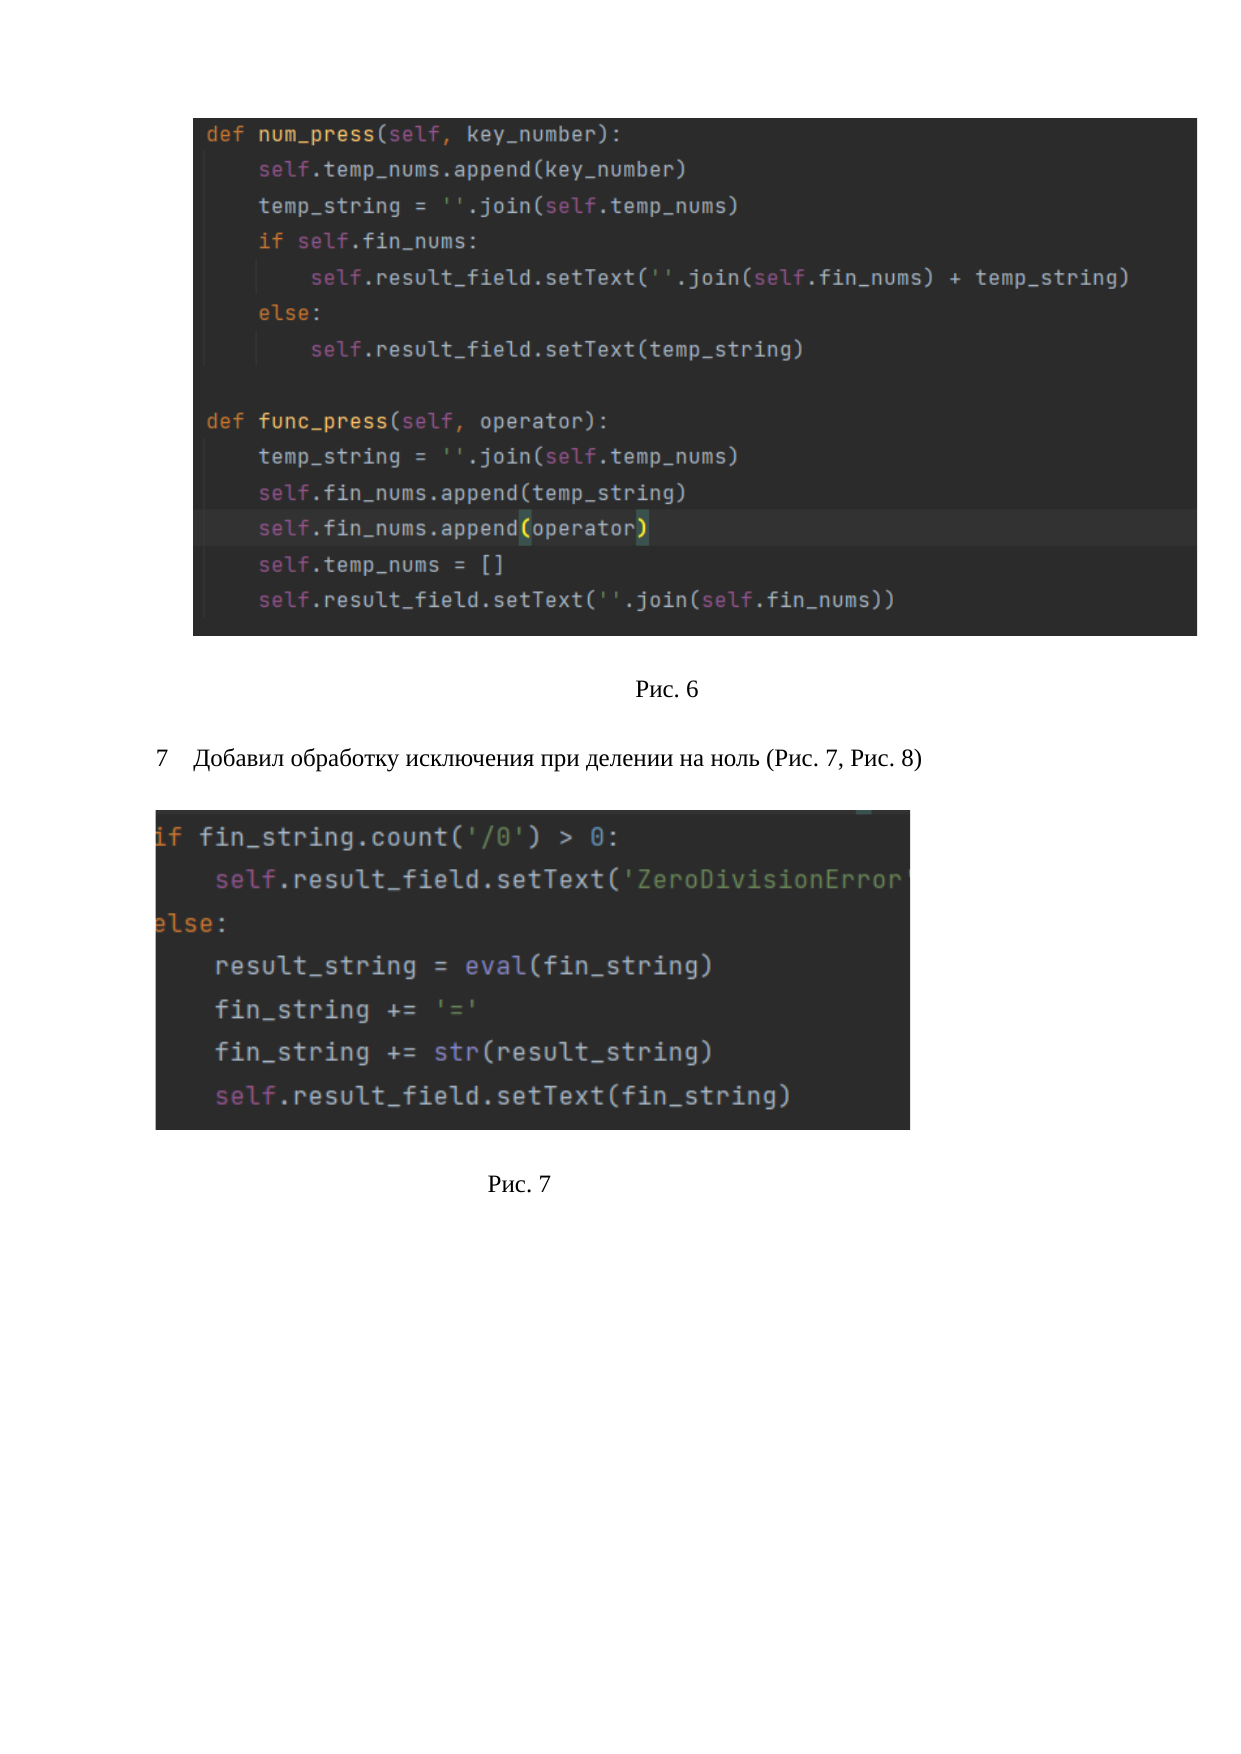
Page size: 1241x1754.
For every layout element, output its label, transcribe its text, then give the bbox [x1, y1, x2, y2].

list Добавил обработку исключения при делении на ноль (Рис. 7, Рис. 8) [156, 743, 1122, 771]
text Рис. 6 [193, 674, 1122, 703]
picture [193, 118, 1198, 636]
picture [155, 810, 911, 1130]
text Рис. 7 [156, 1169, 1122, 1198]
